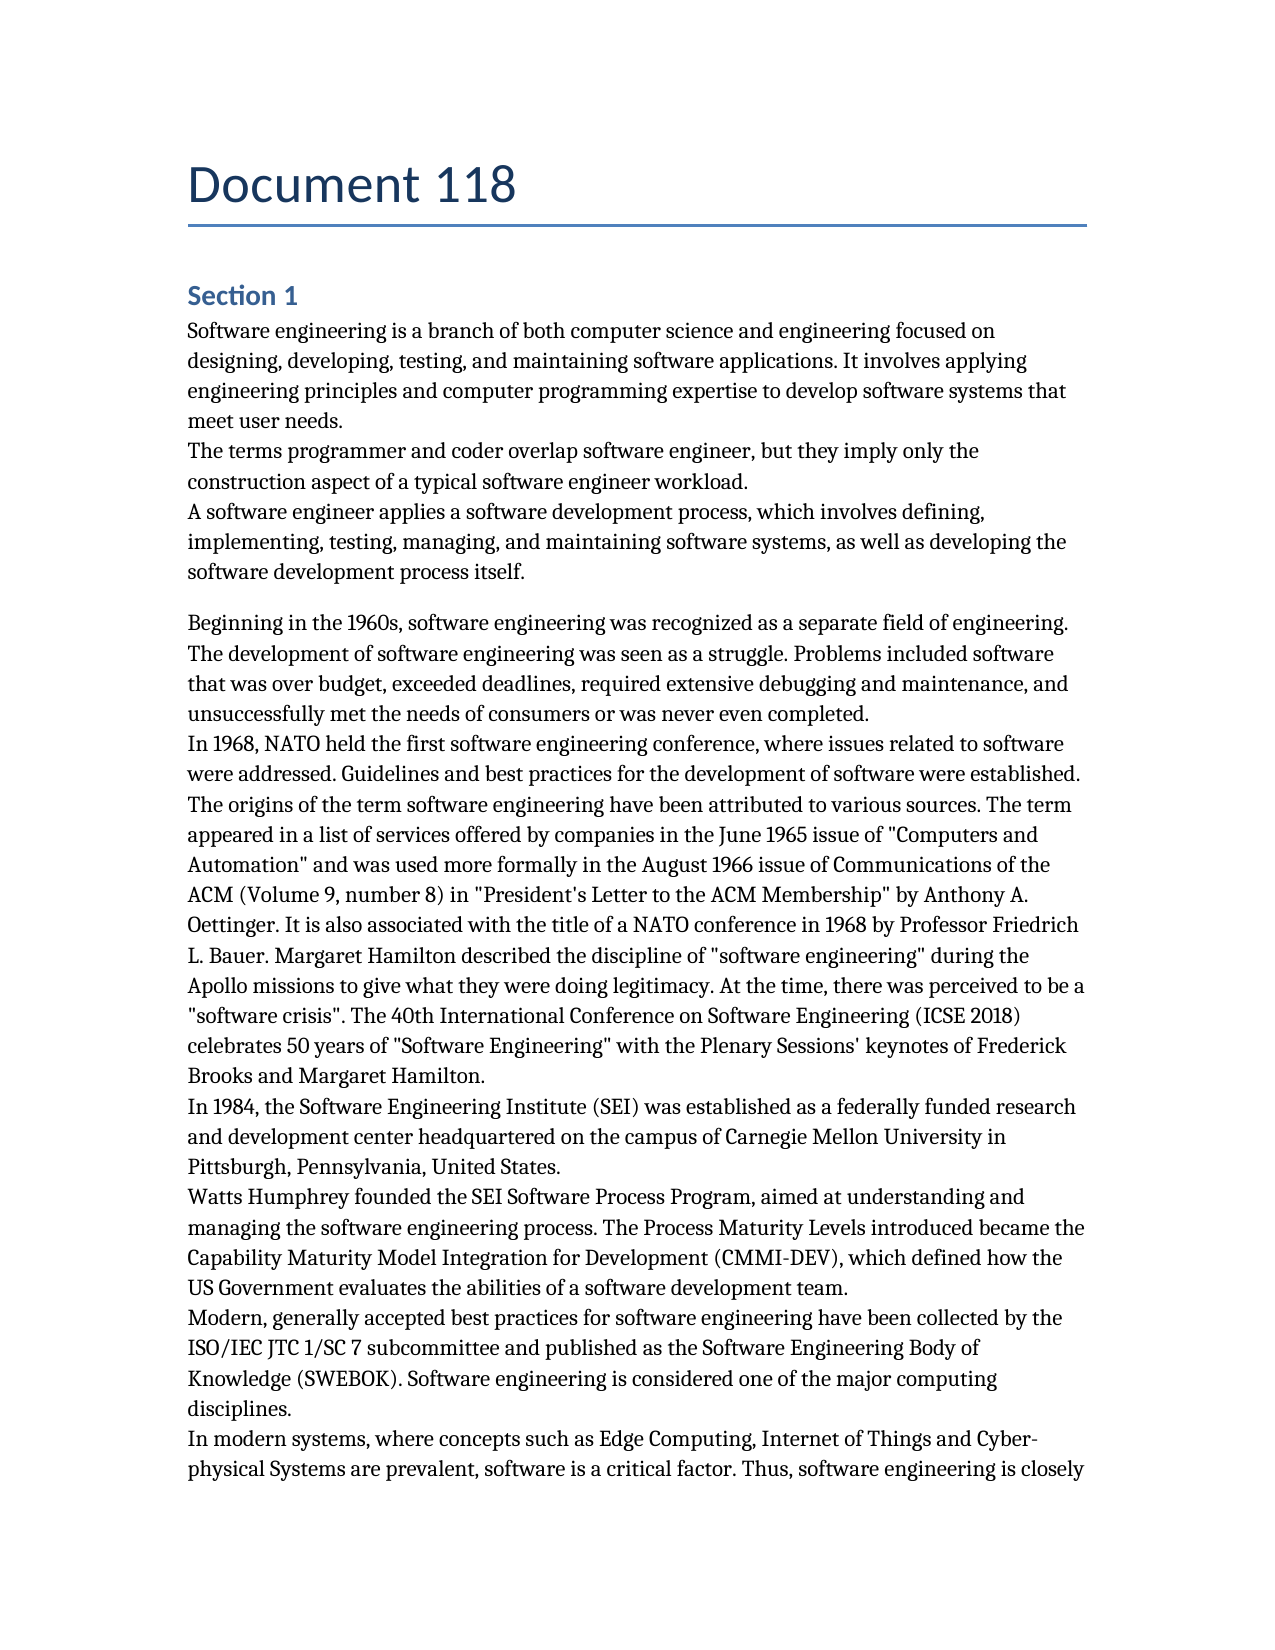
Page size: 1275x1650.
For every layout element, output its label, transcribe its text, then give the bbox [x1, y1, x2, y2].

subtitle Section 1 [187, 277, 1087, 312]
text Beginning in the 1960s, software engineering was recognized as a separate field of engineering. The development of software engineering was seen as a struggle. Problems included software that was over budget, exceeded deadlines, required extensive debugging and maintenance, and unsuccessfully met the needs of consumers or was never even completed. In 1968, NATO held the first software engineering conference, where issues related to software were addressed. Guidelines and best practices for the development of software were established. The origins of the term software engineering have been attributed to various sources. The term appeared in a list of services offered by companies in the June 1965 issue of "Computers and Automation" and was used more formally in the August 1966 issue of Communications of the ACM (Volume 9, number 8) in "President's Letter to the ACM Membership" by Anthony A. Oettinger. It is also associated with the title of a NATO conference in 1968 by Professor Friedrich L. Bauer. Margaret Hamilton described the discipline of "software engineering" during the Apollo missions to give what they were doing legitimacy. At the time, there was perceived to be a "software crisis". The 40th International Conference on Software Engineering (ICSE 2018) celebrates 50 years of "Software Engineering" with the Plenary Sessions' keynotes of Frederick Brooks and Margaret Hamilton. In 1984, the Software Engineering Institute (SEI) was established as a federally funded research and development center headquartered on the campus of Carnegie Mellon University in Pittsburgh, Pennsylvania, United States. Watts Humphrey founded the SEI Software Process Program, aimed at understanding and managing the software engineering process. The Process Maturity Levels introduced became the Capability Maturity Model Integration for Development (CMMI-DEV), which defined how the US Government evaluates the abilities of a software development team. Modern, generally accepted best practices for software engineering have been collected by the ISO/IEC JTC 1/SC 7 subcommittee and published as the Software Engineering Body of Knowledge (SWEBOK). Software engineering is considered one of the major computing disciplines. In modern systems, where concepts such as Edge Computing, Internet of Things and Cyber-physical Systems are prevalent, software is a critical factor. Thus, software engineering is closely [187, 610, 1087, 1482]
text Software engineering is a branch of both computer science and engineering focused on designing, developing, testing, and maintaining software applications. It involves applying engineering principles and computer programming expertise to develop software systems that meet user needs. The terms programmer and coder overlap software engineer, but they imply only the construction aspect of a typical software engineer workload. A software engineer applies a software development process, which involves defining, implementing, testing, managing, and maintaining software systems, as well as developing the software development process itself. [187, 317, 1087, 586]
title Document 118 [187, 150, 1087, 227]
